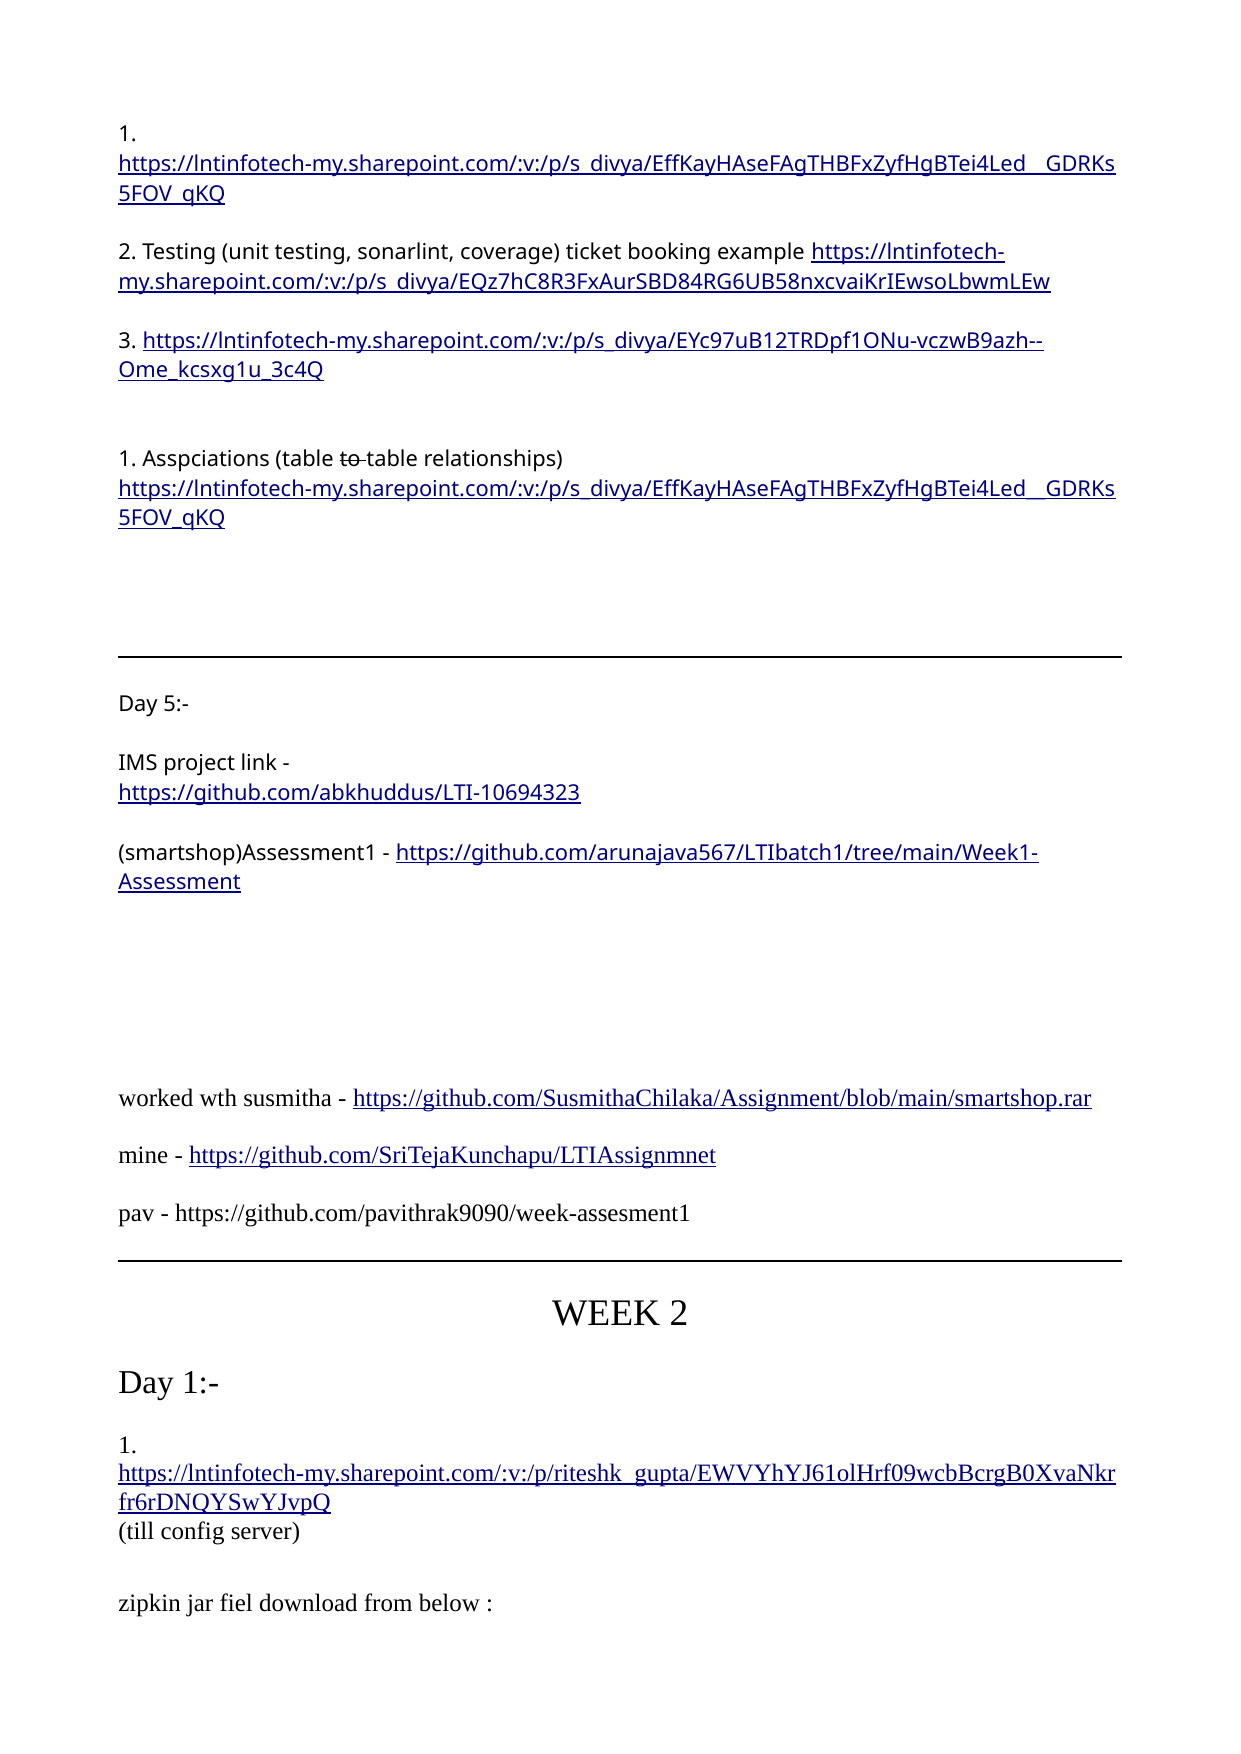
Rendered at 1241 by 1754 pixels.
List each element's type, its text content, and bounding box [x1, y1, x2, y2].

text 1. https://lntinfotech-my.sharepoint.com/:v:/p/s_divya/EffKayHAseFAgTHBFxZyfHgBTei4Led__GDRKs5FOV_qKQ [118, 118, 1122, 207]
text Day 1:- [118, 1363, 1122, 1401]
text https://github.com/abkhuddus/LTI-10694323 [118, 777, 1122, 807]
text (smartshop)Assessment1 - https://github.com/arunajava567/LTIbatch1/tree/main/Week1-Assessment [118, 837, 1122, 896]
text WEEK 2 [118, 1291, 1122, 1334]
text mine - https://github.com/SriTejaKunchapu/LTIAssignmnet [118, 1141, 1122, 1169]
text 3. https://lntinfotech-my.sharepoint.com/:v:/p/s_divya/EYc97uB12TRDpf1ONu-vczwB9azh--Ome_kcsxg1u_3c4Q [118, 324, 1122, 384]
text worked wth susmitha - https://github.com/SusmithaChilaka/Assignment/blob/main/smartshop.rar [118, 1083, 1122, 1112]
text (till config server) [118, 1516, 1122, 1545]
text 1. https://lntinfotech-my.sharepoint.com/:v:/p/riteshk_gupta/EWVYhYJ61olHrf09wcbBcrgB0XvaNkrfr6rDNQYSwYJvpQ [118, 1430, 1122, 1516]
text 2. Testing (unit testing, sonarlint, coverage) ticket booking example https://lntinfotech-my.sharepoint.com/:v:/p/s_divya/EQz7hC8R3FxAurSBD84RG6UB58nxcvaiKrIEwsoLbwmLEw [118, 236, 1122, 296]
text zipkin jar fiel download from below : [118, 1588, 1122, 1617]
text IMS project link - [118, 747, 1122, 777]
text 1. Asspciations (table to table relationships) https://lntinfotech-my.sharepoint.com/:v:/p/s_divya/EffKayHAseFAgTHBFxZyfHgBTei4Led__GDRKs5FOV_qKQ [118, 443, 1122, 532]
text pav - https://github.com/pavithrak9090/week-assesment1 [118, 1198, 1122, 1227]
text Day 5:- [118, 688, 1122, 717]
